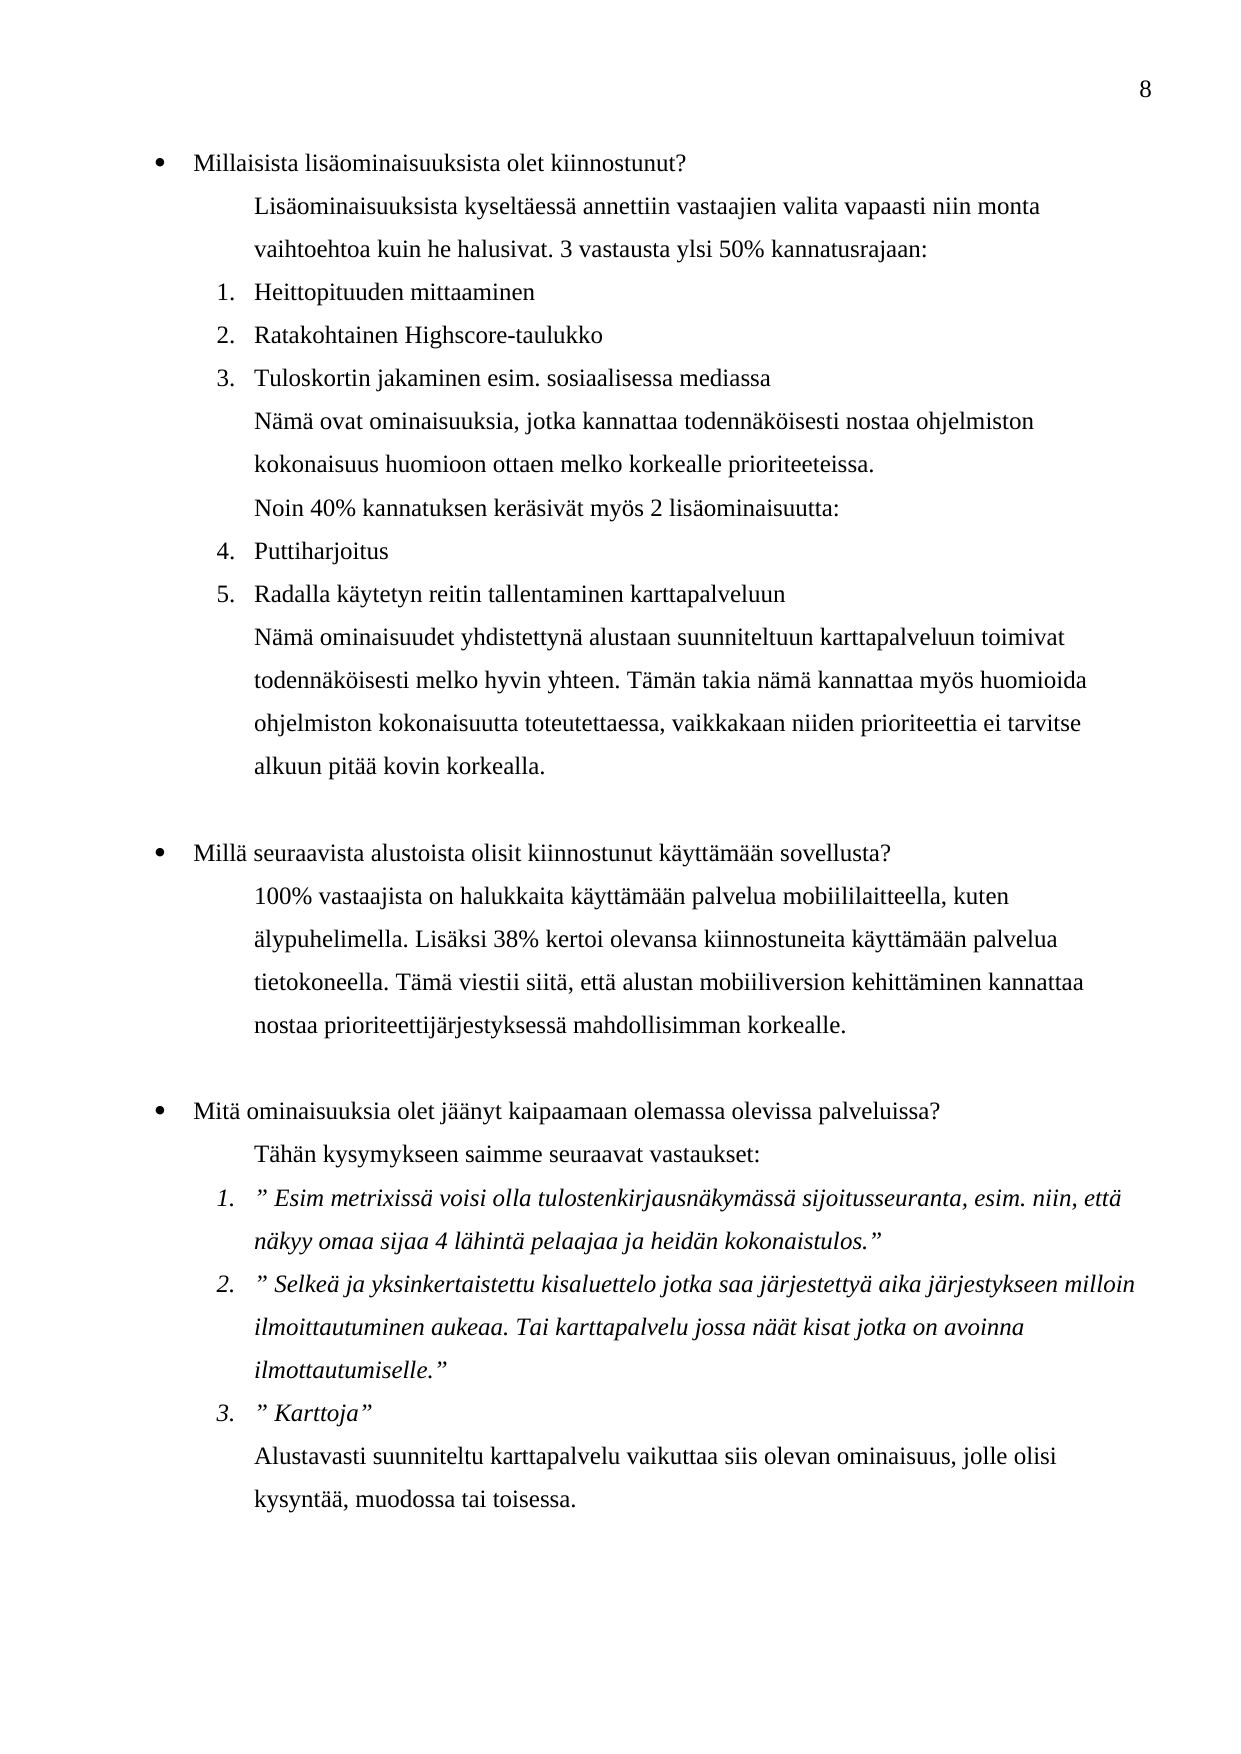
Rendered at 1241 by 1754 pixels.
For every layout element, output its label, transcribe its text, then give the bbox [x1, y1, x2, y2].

list Mitä ominaisuuksia olet jäänyt kaipaamaan olemassa olevissa palveluissa? [156, 1096, 1152, 1125]
list Millä seuraavista alustoista olisit kiinnostunut käyttämään sovellusta? [156, 838, 1152, 866]
text Noin 40% kannatuksen keräsivät myös 2 lisäominaisuutta: [254, 493, 1152, 521]
text Nämä ovat ominaisuuksia, jotka kannattaa todennäköisesti nostaa ohjelmiston kokonaisuus huomioon ottaen melko korkealle prioriteeteissa. [254, 406, 1152, 478]
list Tuloskortin jakaminen esim. sosiaalisessa mediassa [216, 363, 1152, 392]
text Tähän kysymykseen saimme seuraavat vastaukset: [254, 1139, 1152, 1168]
list ” Selkeä ja yksinkertaistettu kisaluettelo jotka saa järjestettyä aika järjestykseen milloin ilmoittautuminen aukeaa. Tai karttapalvelu jossa näät kisat jotka on avoinna [216, 1269, 1152, 1341]
text Nämä ominaisuudet yhdistettynä alustaan suunniteltuun karttapalveluun toimivat todennäköisesti melko hyvin yhteen. Tämän takia nämä kannattaa myös huomioida ohjelmiston kokonaisuutta toteutettaessa, vaikkakaan niiden prioriteettia ei tarvitse alkuun pitää kovin korkealla. [254, 622, 1152, 780]
text 100% vastaajista on halukkaita käyttämään palvelua mobiililaitteella, kuten älypuhelimella. Lisäksi 38% kertoi olevansa kiinnostuneita käyttämään palvelua tietokoneella. Tämä viestii siitä, että alustan mobiiliversion kehittäminen kannattaa nostaa prioriteettijärjestyksessä mahdollisimman korkealle. [254, 881, 1152, 1039]
list Ratakohtainen Highscore-taulukko [216, 320, 1152, 349]
list Puttiharjoitus [216, 536, 1152, 564]
list ” Esim metrixissä voisi olla tulostenkirjausnäkymässä sijoitusseuranta, esim. niin, että näkyy omaa sijaa 4 lähintä pelaajaa ja heidän kokonaistulos.” [216, 1183, 1152, 1254]
list Radalla käytetyn reitin tallentaminen karttapalveluun [216, 579, 1152, 608]
list Heittopituuden mittaaminen [216, 277, 1152, 306]
text Alustavasti suunniteltu karttapalvelu vaikuttaa siis olevan ominaisuus, jolle olisi kysyntää, muodossa tai toisessa. [254, 1441, 1152, 1513]
list Millaisista lisäominaisuuksista olet kiinnostunut? [156, 148, 1152, 176]
text Lisäominaisuuksista kyseltäessä annettiin vastaajien valita vapaasti niin monta vaihtoehtoa kuin he halusivat. 3 vastausta ylsi 50% kannatusrajaan: [254, 191, 1152, 263]
list ” Karttoja” [216, 1398, 1152, 1427]
text ilmottautumiselle.” [254, 1355, 1152, 1384]
